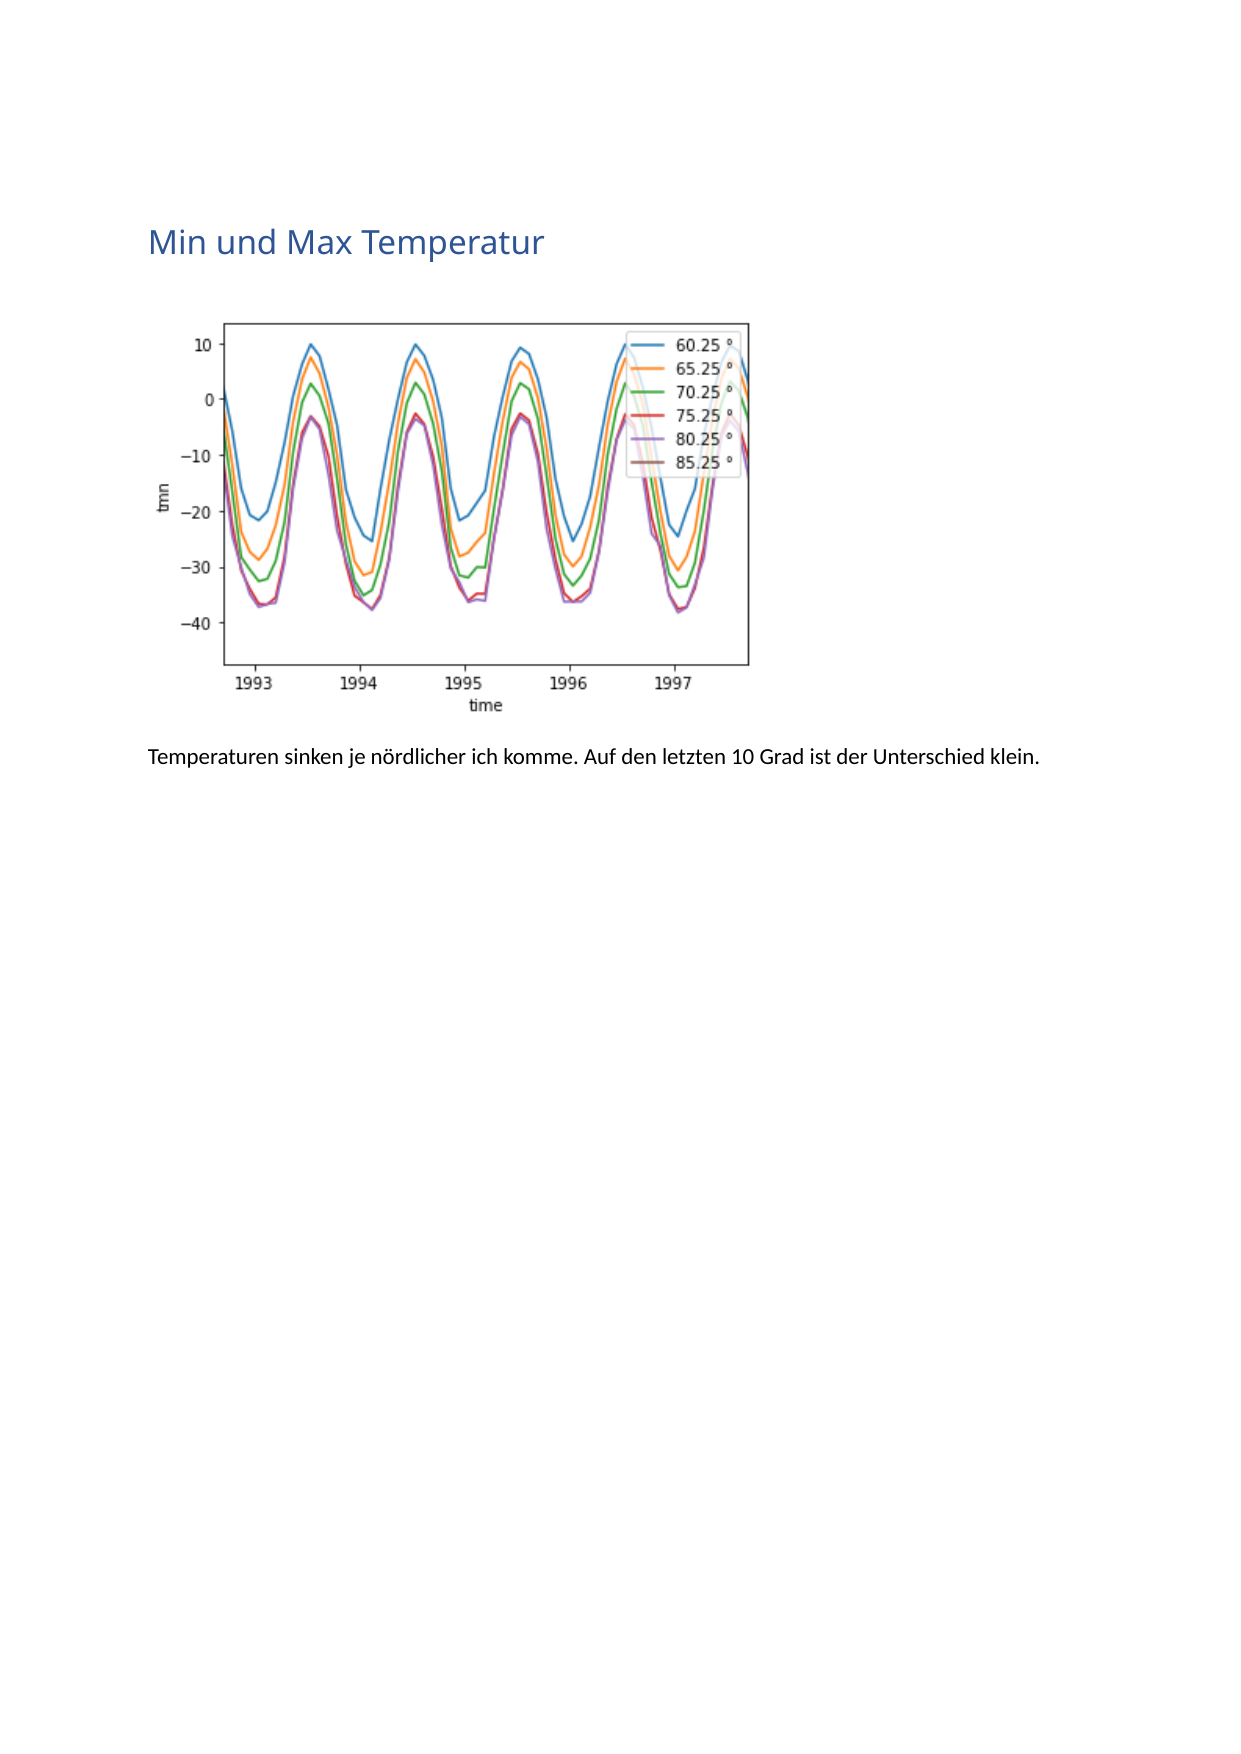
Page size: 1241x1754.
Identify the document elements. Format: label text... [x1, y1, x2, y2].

text Temperaturen sinken je nördlicher ich komme. Auf den letzten 10 Grad ist der Unterschied klein. [148, 742, 1093, 770]
subtitle Min und Max Temperatur [148, 219, 1093, 264]
